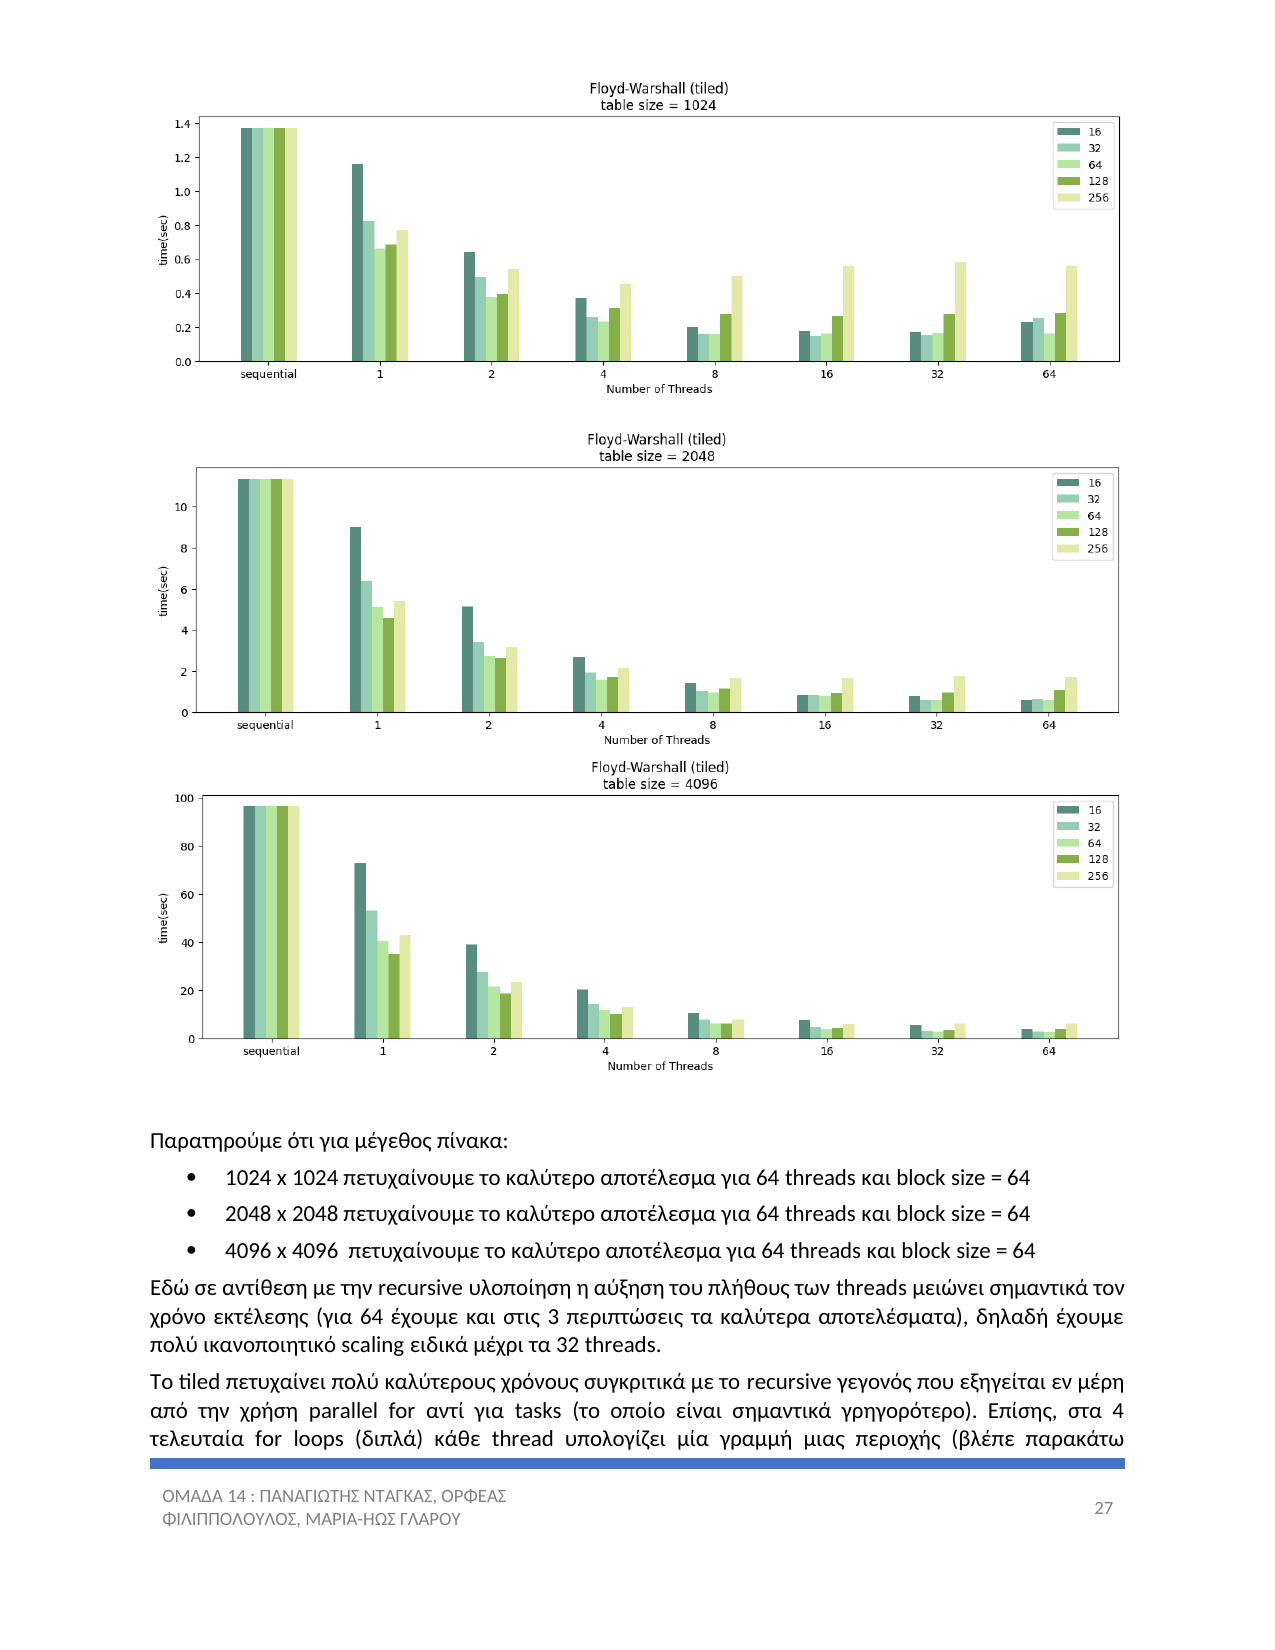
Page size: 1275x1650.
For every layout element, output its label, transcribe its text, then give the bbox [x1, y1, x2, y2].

list 1024 x 1024 πετυχαίνουμε το καλύτερο αποτέλεσμα για 64 threads και block size = 64 [187, 1163, 1125, 1191]
text Εδώ σε αντίθεση με την recursive υλοποίηση η αύξηση του πλήθους των threads μειώνει σημαντικά τον χρόνο εκτέλεσης (για 64 έχουμε και στις 3 περιπτώσεις τα καλύτερα αποτελέσματα), δηλαδή έχουμε πολύ ικανοποιητικό scaling ειδικά μέχρι τα 32 threads. [150, 1273, 1125, 1358]
text Το tiled πετυχαίνει πολύ καλύτερους χρόνους συγκριτικά με το recursive γεγονός που εξηγείται εν μέρη από την χρήση parallel for αντί για tasks (το οποίο είναι σημαντικά γρηγορότερο). Επίσης, στα 4 τελευταία for loops (διπλά) κάθε thread υπολογίζει μία γραμμή μιας περιοχής (βλέπε παρακάτω [150, 1367, 1125, 1452]
list 4096 x 4096 πετυχαίνουμε το καλύτερο αποτέλεσμα για 64 threads και block size = 64 [187, 1236, 1125, 1264]
list 2048 x 2048 πετυχαίνουμε το καλύτερο αποτέλεσμα για 64 threads και block size = 64 [187, 1199, 1125, 1227]
text Παρατηρούμε ότι για μέγεθος πίνακα: [150, 1126, 1125, 1154]
